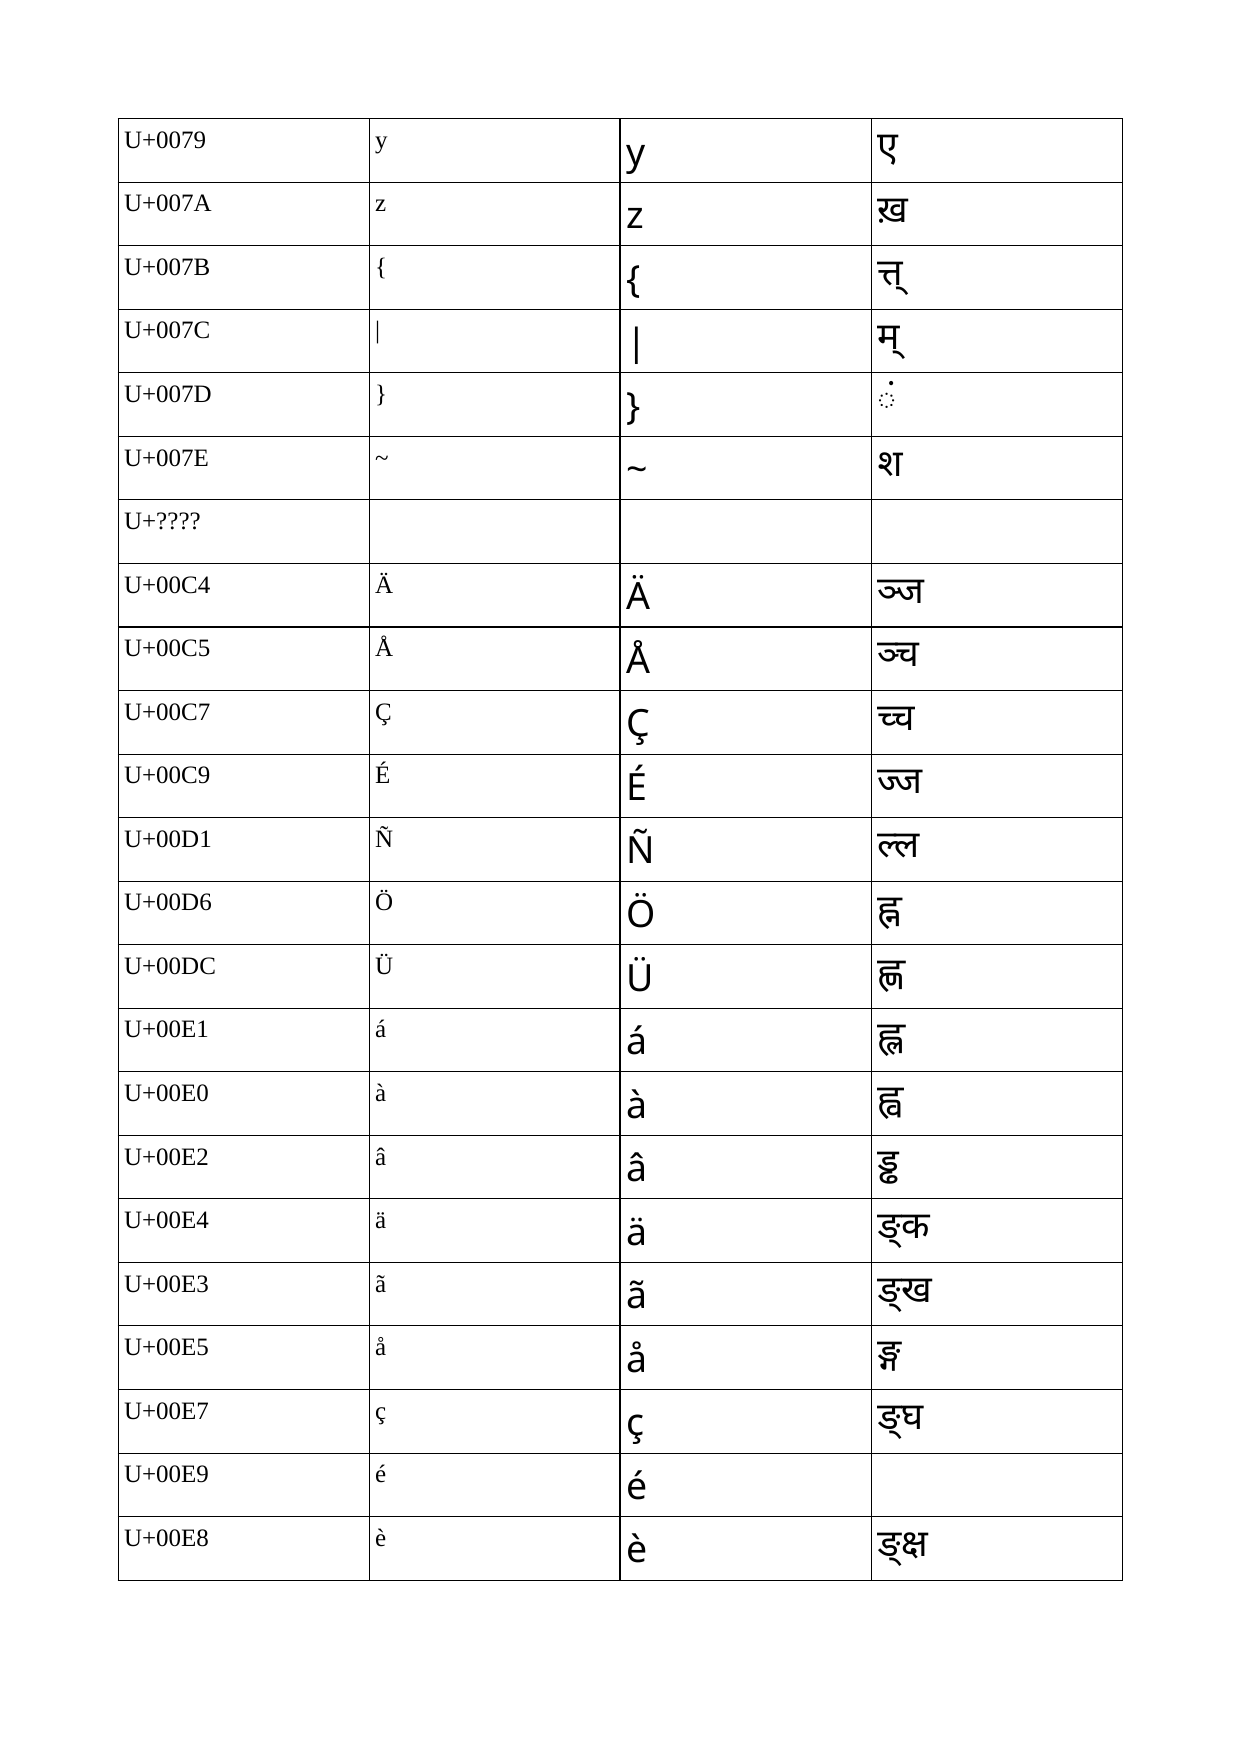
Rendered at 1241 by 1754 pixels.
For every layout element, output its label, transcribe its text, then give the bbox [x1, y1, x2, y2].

table_cell U+007B [119, 246, 369, 309]
table_cell { [621, 246, 871, 309]
table_cell Ä [621, 564, 871, 626]
table_cell ã [621, 1263, 871, 1325]
table_cell U+007C [119, 310, 369, 372]
table_cell { [370, 246, 619, 309]
table_cell Ü [621, 945, 871, 1008]
table_cell á [621, 1009, 871, 1071]
table_cell त्त् [872, 246, 1122, 309]
table_cell è [370, 1517, 619, 1579]
table_cell U+00D6 [119, 882, 369, 944]
table_cell ड्ढ [872, 1136, 1122, 1198]
table_cell ं [872, 373, 1122, 436]
table_cell U+007D [119, 373, 369, 436]
table_cell U+00C7 [119, 691, 369, 753]
table_cell U+00E4 [119, 1199, 369, 1262]
table_cell U+00E2 [119, 1136, 369, 1198]
table_cell } [621, 373, 871, 436]
table_cell [872, 1454, 1122, 1516]
table_cell å [621, 1326, 871, 1389]
table_cell [621, 500, 871, 563]
table_cell ç [621, 1390, 871, 1452]
table_cell श [872, 437, 1122, 499]
table_cell ङ्ग [872, 1326, 1122, 1389]
table_cell à [621, 1072, 871, 1135]
table_cell ल्ल [872, 818, 1122, 881]
table_cell [370, 500, 619, 563]
table_cell U+00E9 [119, 1454, 369, 1516]
table_cell U+00C4 [119, 564, 369, 626]
table_cell ङ्ख [872, 1263, 1122, 1325]
table_cell É [621, 755, 871, 817]
table_cell } [370, 373, 619, 436]
table_cell ह्न [872, 882, 1122, 944]
table_cell Ä [370, 564, 619, 626]
table_cell ञ्ज [872, 564, 1122, 626]
table_cell U+00E1 [119, 1009, 369, 1071]
table_cell ä [370, 1199, 619, 1262]
table_cell â [370, 1136, 619, 1198]
table_cell â [621, 1136, 871, 1198]
table_cell U+0079 [119, 119, 369, 182]
table_cell ह्व [872, 1072, 1122, 1135]
table_cell ç [370, 1390, 619, 1452]
table_cell z [621, 183, 871, 245]
table_cell U+00E5 [119, 1326, 369, 1389]
table_cell é [621, 1454, 871, 1516]
table_cell z [370, 183, 619, 245]
table_cell ख़ [872, 183, 1122, 245]
table_cell Å [621, 628, 871, 690]
table_cell Ç [621, 691, 871, 753]
table_cell ह्ण [872, 945, 1122, 1008]
table_cell U+???? [119, 500, 369, 563]
table_cell Ç [370, 691, 619, 753]
table_cell ज्ज [872, 755, 1122, 817]
table_cell ~ [370, 437, 619, 499]
table_cell Å [370, 628, 619, 690]
table_cell á [370, 1009, 619, 1071]
table_cell U+00E8 [119, 1517, 369, 1579]
table_cell Ñ [370, 818, 619, 881]
table_cell à [370, 1072, 619, 1135]
table_cell y [370, 119, 619, 182]
table_cell U+00C5 [119, 628, 369, 690]
table_cell ä [621, 1199, 871, 1262]
table_cell U+00DC [119, 945, 369, 1008]
table_cell Ö [370, 882, 619, 944]
table_cell U+00C9 [119, 755, 369, 817]
table_cell ह्ल [872, 1009, 1122, 1071]
table_cell é [370, 1454, 619, 1516]
table_cell Ñ [621, 818, 871, 881]
table_cell U+00E0 [119, 1072, 369, 1135]
table_cell U+00E3 [119, 1263, 369, 1325]
table_cell Ü [370, 945, 619, 1008]
table_cell Ö [621, 882, 871, 944]
table_cell ã [370, 1263, 619, 1325]
table_cell U+007A [119, 183, 369, 245]
table_cell É [370, 755, 619, 817]
table_cell ङ्क [872, 1199, 1122, 1262]
table_cell | [621, 310, 871, 372]
table_cell ~ [621, 437, 871, 499]
table_cell ङ्घ [872, 1390, 1122, 1452]
table_cell म् [872, 310, 1122, 372]
table_cell å [370, 1326, 619, 1389]
table_cell च्च [872, 691, 1122, 753]
table_cell U+00E7 [119, 1390, 369, 1452]
table_cell è [621, 1517, 871, 1579]
table_cell ए [872, 119, 1122, 182]
table_cell ङ्क्ष [872, 1517, 1122, 1579]
table_cell ञ्च [872, 628, 1122, 690]
table_cell U+00D1 [119, 818, 369, 881]
table_cell U+007E [119, 437, 369, 499]
table_cell [872, 500, 1122, 563]
table_cell y [621, 119, 871, 182]
table_cell | [370, 310, 619, 372]
